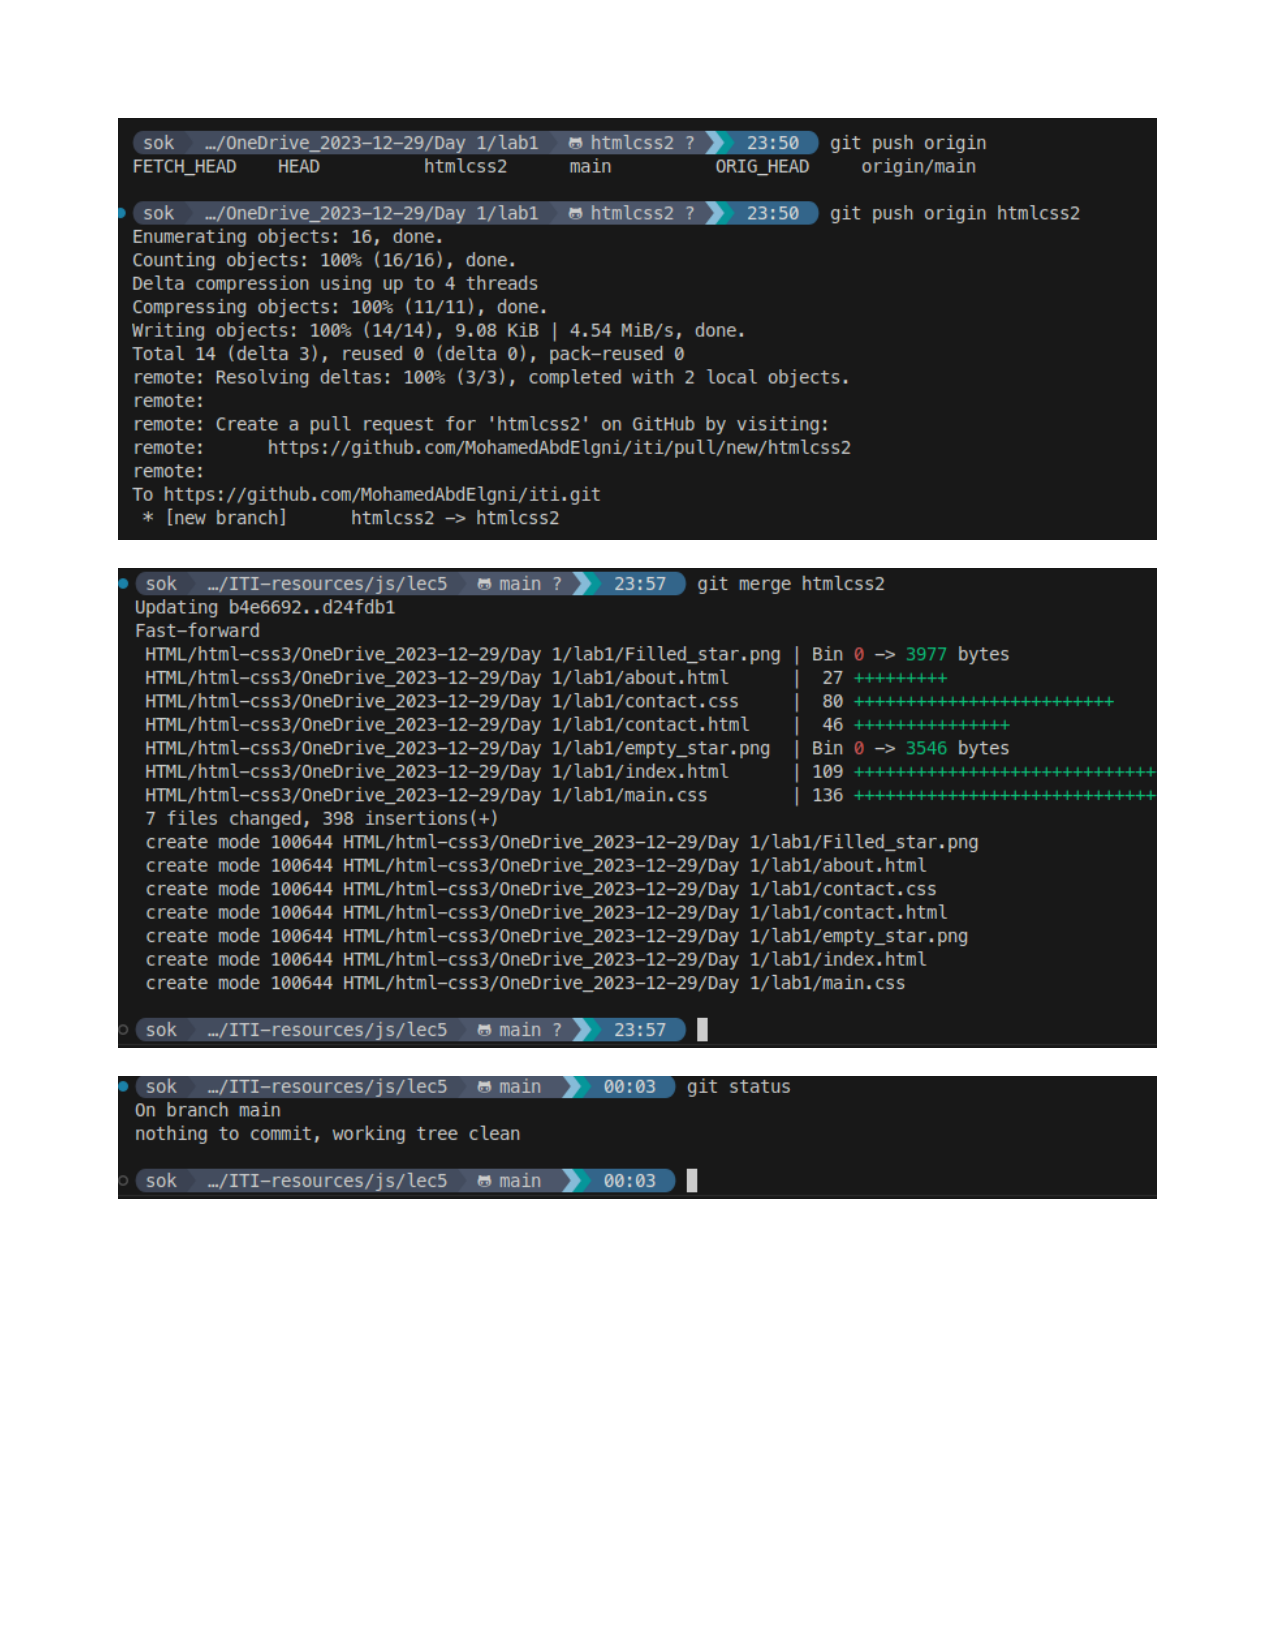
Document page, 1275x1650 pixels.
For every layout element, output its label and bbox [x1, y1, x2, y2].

picture [118, 1076, 1157, 1199]
picture [118, 118, 1157, 540]
picture [118, 568, 1157, 1048]
